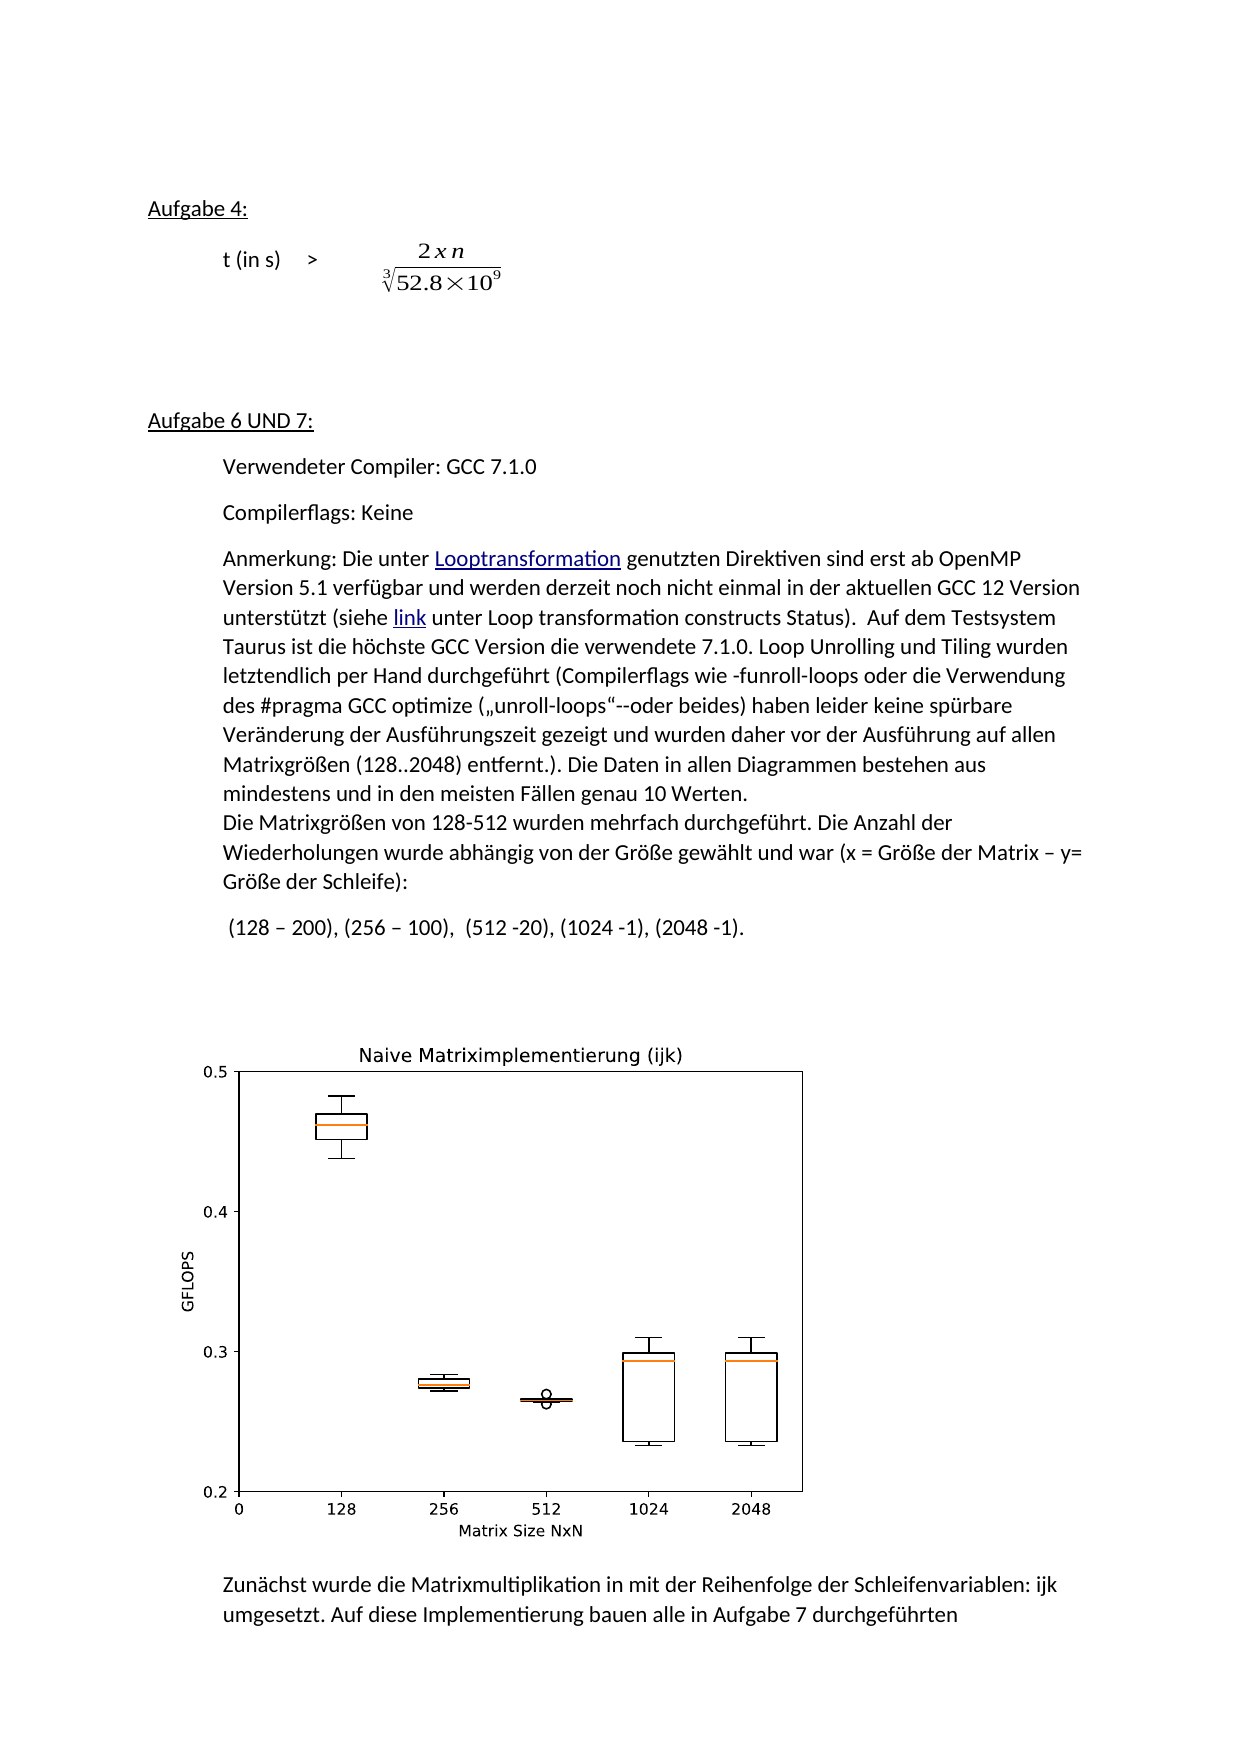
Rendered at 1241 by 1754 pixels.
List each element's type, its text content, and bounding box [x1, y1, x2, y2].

text Aufgabe 6 UND 7: [148, 406, 1093, 434]
text Compilerflags: Keine [223, 498, 1093, 526]
text t (in s) > [148, 240, 1093, 296]
text (128 – 200), (256 – 100), (512 -20), (1024 -1), (2048 -1). [223, 913, 1093, 941]
text Zunächst wurde die Matrixmultiplikation in mit der Reihenfolge der Schleifenvariablen: ijk umgesetzt. Auf diese Implementierung bauen alle in Aufgabe 7 durchgeführten [223, 1570, 1093, 1628]
text Verwendeter Compiler: GCC 7.1.0 [223, 452, 1093, 480]
text Aufgabe 4: [148, 194, 1093, 222]
text Anmerkung: Die unter Looptransformation genutzten Direktiven sind erst ab OpenMP Version 5.1 verfügbar und werden derzeit noch nicht einmal in der aktuellen GCC 12 Version unterstützt (siehe link unter Loop transformation constructs Status). Auf dem Testsystem Taurus ist die höchste GCC Version die verwendete 7.1.0. Loop Unrolling und Tiling wurden letztendlich per Hand durchgeführt (Compilerflags wie -funroll-loops oder die Verwendung des #pragma GCC optimize („unroll-loops“--oder beides) haben leider keine spürbare Veränderung der Ausführungszeit gezeigt und wurden daher vor der Ausführung auf allen Matrixgrößen (128..2048) entfernt.). Die Daten in allen Diagrammen bestehen aus mindestens und in den meisten Fällen genau 10 Werten. Die Matrixgrößen von 128-512 wurden mehrfach durchgeführt. Die Anzahl der Wiederholungen wurde abhängig von der Größe gewählt und war (x = Größe der Matrix – y= Größe der Schleife): [223, 544, 1093, 895]
